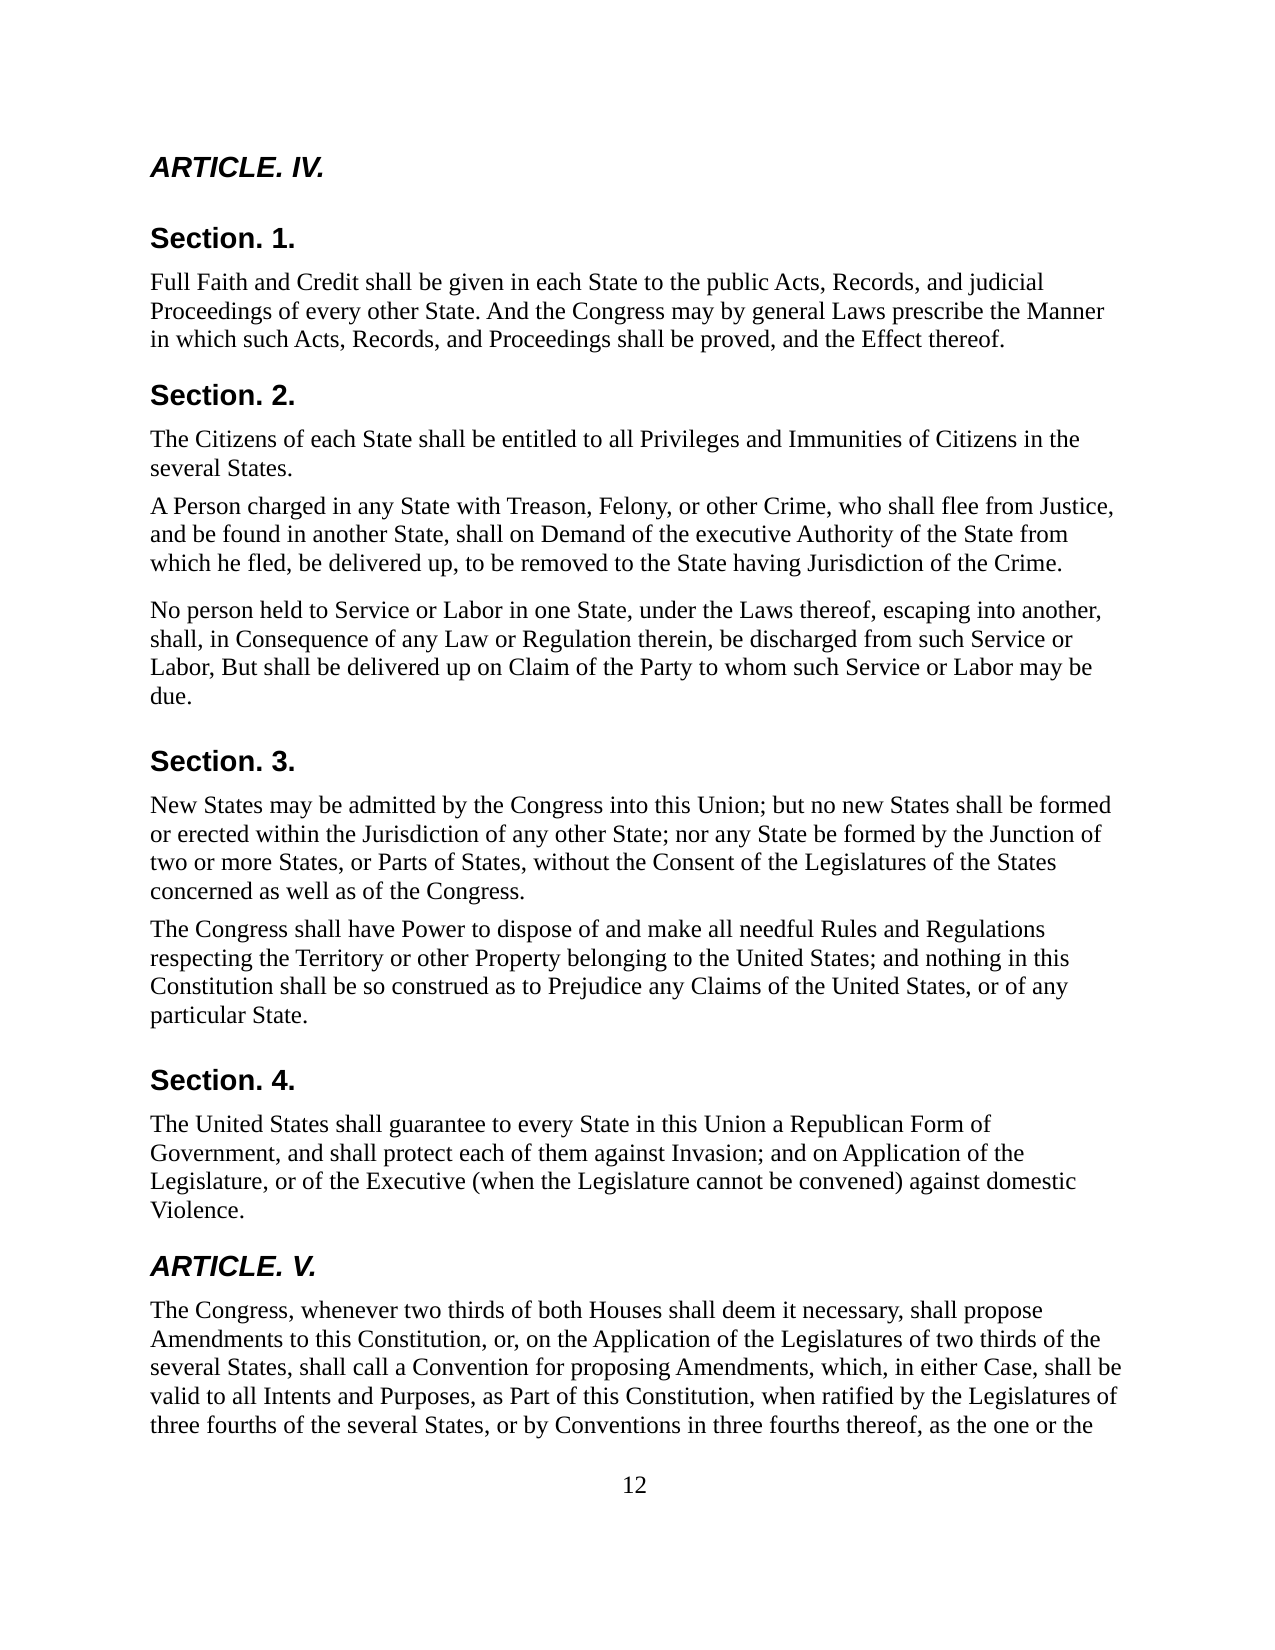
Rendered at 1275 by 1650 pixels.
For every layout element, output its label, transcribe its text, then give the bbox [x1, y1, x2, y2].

subtitle Section. 1. [150, 221, 1125, 254]
text The United States shall guarantee to every State in this Union a Republican Form of Government, and shall protect each of them against Invasion; and on Application of the Legislature, or of the Executive (when the Legislature cannot be convened) against domestic Violence. [150, 1109, 1125, 1224]
text The Citizens of each State shall be entitled to all Privileges and Immunities of Citizens in the several States. [150, 424, 1125, 482]
subtitle ARTICLE. V. [150, 1249, 1125, 1282]
text New States may be admitted by the Congress into this Union; but no new States shall be formed or erected within the Jurisdiction of any other State; nor any State be formed by the Junction of two or more States, or Parts of States, without the Consent of the Legislatures of the States concerned as well as of the Congress. [150, 790, 1125, 905]
text The Congress shall have Power to dispose of and make all needful Rules and Regulations respecting the Territory or other Property belonging to the United States; and nothing in this Constitution shall be so construed as to Prejudice any Claims of the United States, or of any particular State. [150, 914, 1125, 1029]
text Full Faith and Credit shall be given in each State to the public Acts, Records, and judicial Proceedings of every other State. And the Congress may by general Laws prescribe the Manner in which such Acts, Records, and Proceedings shall be proved, and the Effect thereof. [150, 267, 1125, 353]
subtitle Section. 2. [150, 378, 1125, 412]
text A Person charged in any State with Treason, Felony, or other Crime, who shall flee from Justice, and be found in another State, shall on Demand of the executive Authority of the State from which he fled, be delivered up, to be removed to the State having Jurisdiction of the Crime. [150, 491, 1125, 577]
text The Congress, whenever two thirds of both Houses shall deem it necessary, shall propose Amendments to this Constitution, or, on the Application of the Legislatures of two thirds of the several States, shall call a Convention for proposing Amendments, which, in either Case, shall be valid to all Intents and Purposes, as Part of this Constitution, when ratified by the Legislatures of three fourths of the several States, or by Conventions in three fourths thereof, as the one or the [150, 1295, 1125, 1439]
text No person held to Service or Labor in one State, under the Laws thereof, escaping into another, shall, in Consequence of any Law or Regulation therein, be discharged from such Service or Labor, But shall be delivered up on Claim of the Party to whom such Service or Labor may be due. [150, 595, 1125, 710]
subtitle Section. 3. [150, 744, 1125, 777]
subtitle ARTICLE. IV. [150, 150, 1125, 183]
subtitle Section. 4. [150, 1063, 1125, 1096]
